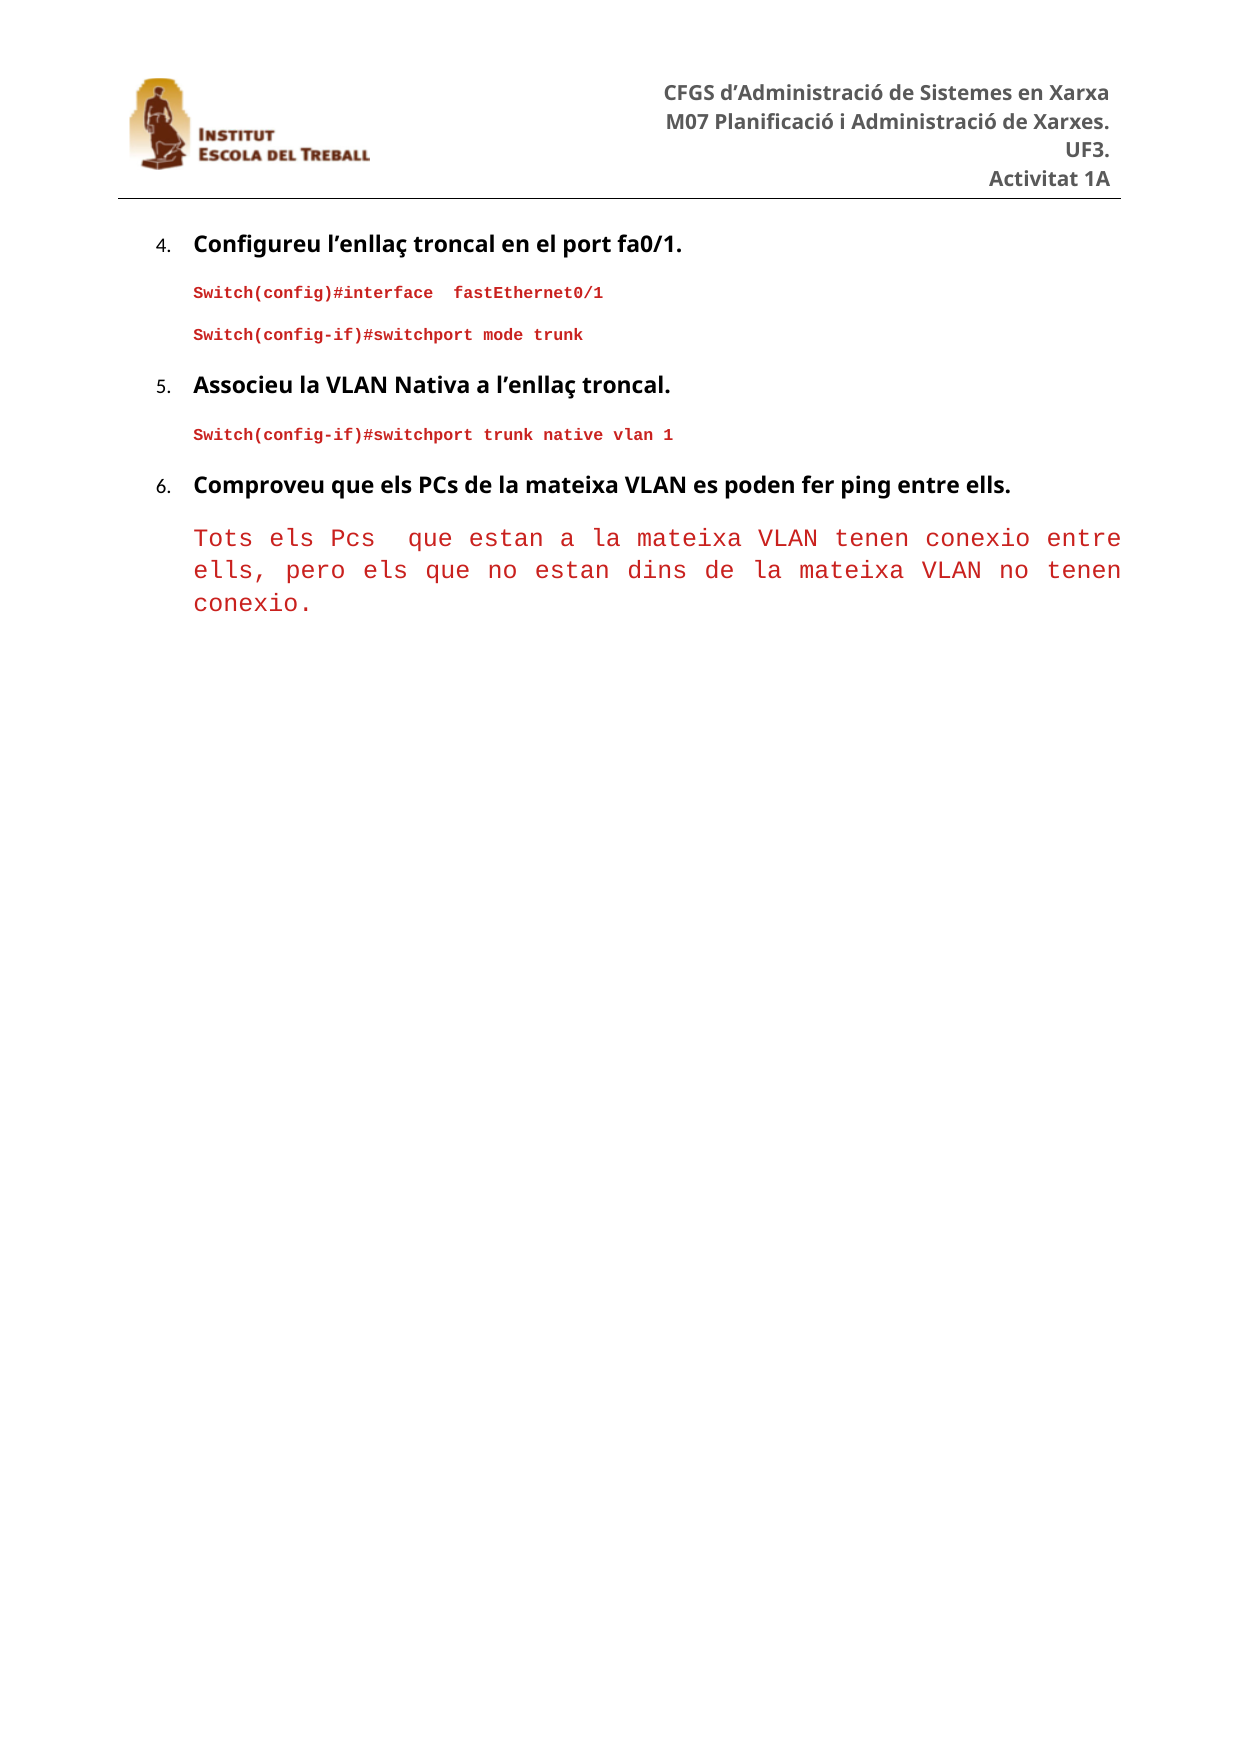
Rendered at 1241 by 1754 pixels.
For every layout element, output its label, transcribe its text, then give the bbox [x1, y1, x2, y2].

list Switch(config-if)#switchport mode trunk [156, 327, 1122, 346]
list Tots els Pcs que estan a la mateixa VLAN tenen conexio entre ells, pero els que no estan dins de la mateixa VLAN no tenen conexio. [156, 525, 1122, 619]
list Switch(config-if)#switchport trunk native vlan 1 [156, 426, 1122, 445]
list Associeu la VLAN Nativa a l’enllaç troncal. [156, 369, 1122, 401]
list Switch(config)#interface fastEthernet0/1 [156, 284, 1122, 303]
list Configureu l’enllaç troncal en el port fa0/1. [156, 227, 1122, 259]
list Comproveu que els PCs de la mateixa VLAN es poden fer ping entre ells. [156, 468, 1122, 500]
picture [129, 78, 370, 170]
